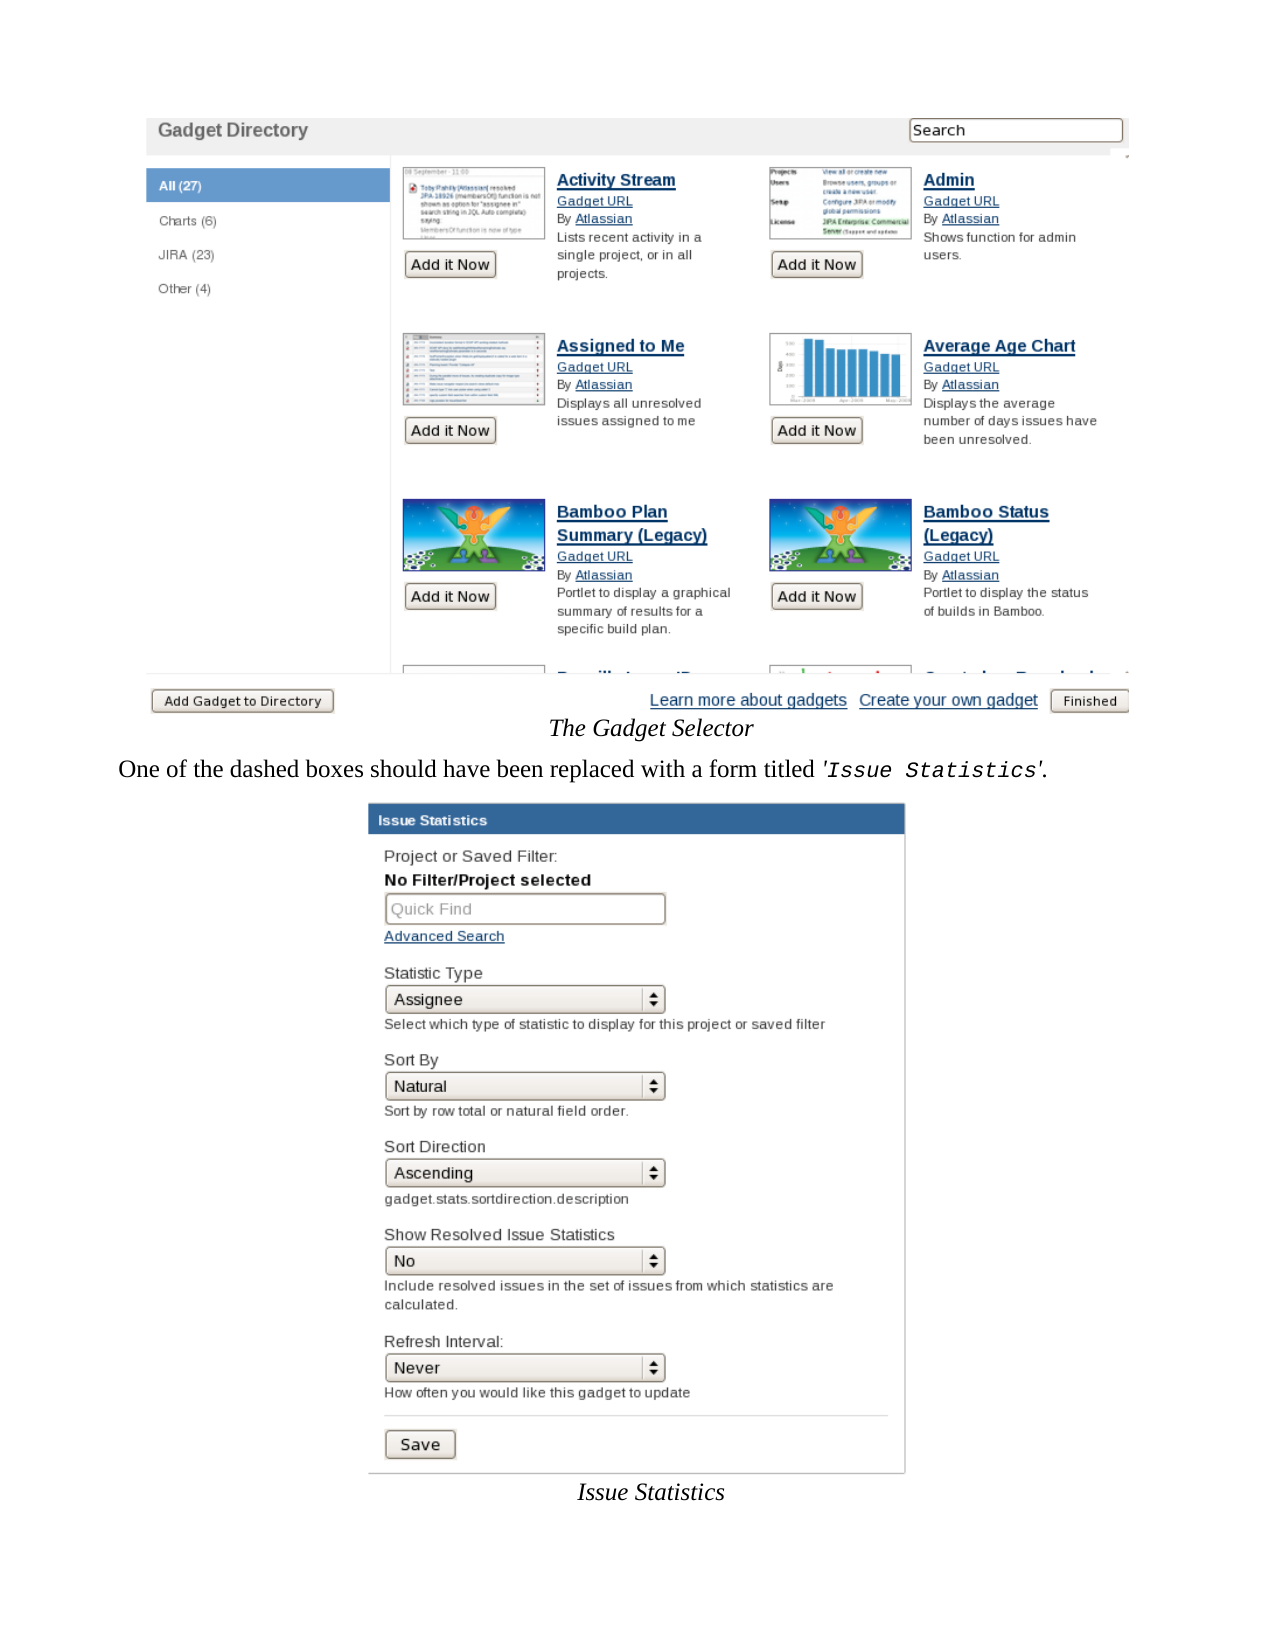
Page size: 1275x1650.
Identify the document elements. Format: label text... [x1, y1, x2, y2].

picture [368, 794, 907, 1478]
table_cell Issue Statistics [118, 797, 1157, 1518]
picture [146, 118, 1129, 714]
table_cell One of the dashed boxes should have been replaced with a form titled 'Issue Statistics'. [118, 755, 1157, 797]
table_header The Gadget Selector [118, 118, 1157, 754]
